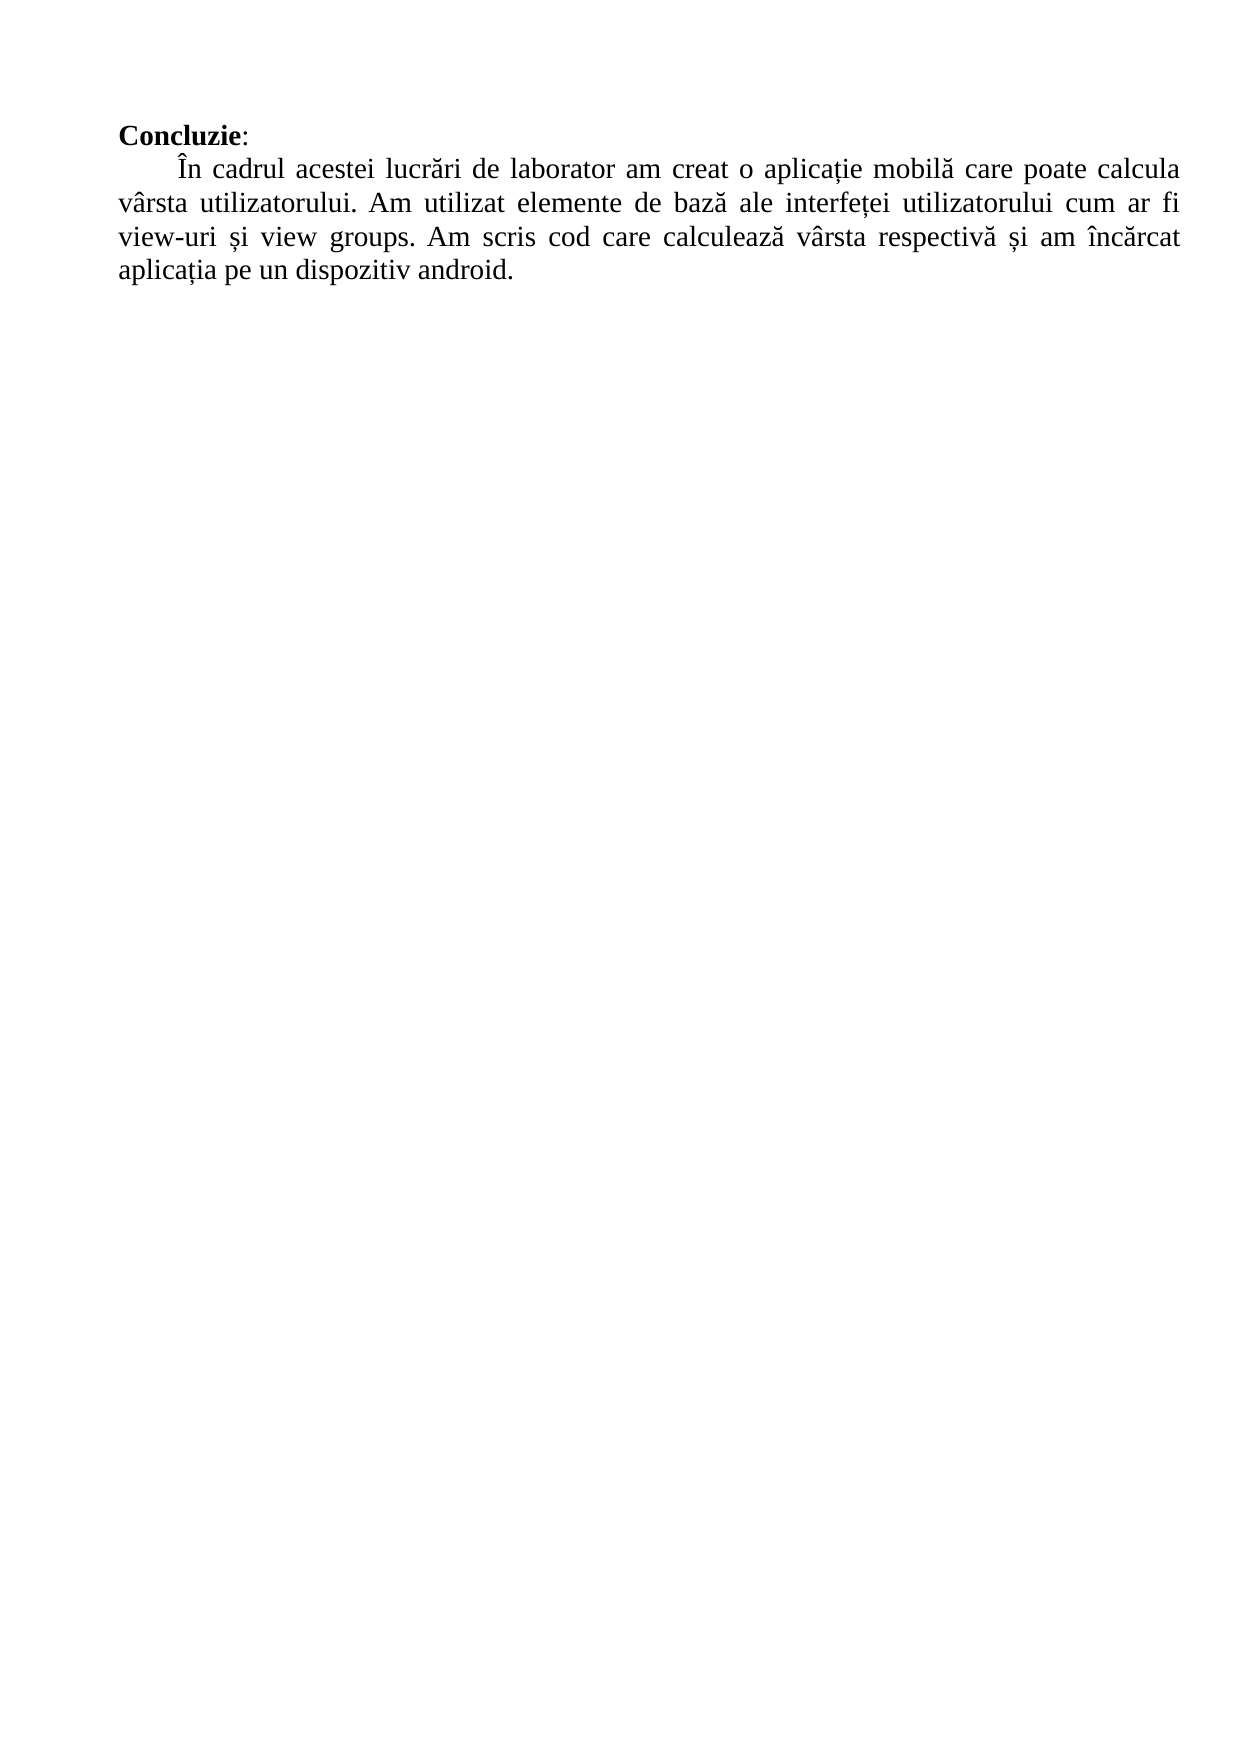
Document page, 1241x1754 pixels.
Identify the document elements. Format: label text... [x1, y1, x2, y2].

text Concluzie: [118, 118, 1181, 152]
text În cadrul acestei lucrări de laborator am creat o aplicație mobilă care poate calcula vârsta utilizatorului. Am utilizat elemente de bază ale interfeței utilizatorului cum ar fi view-uri și view groups. Am scris cod care calculează vârsta respectivă și am încărcat aplicația pe un dispozitiv android. [118, 152, 1181, 286]
